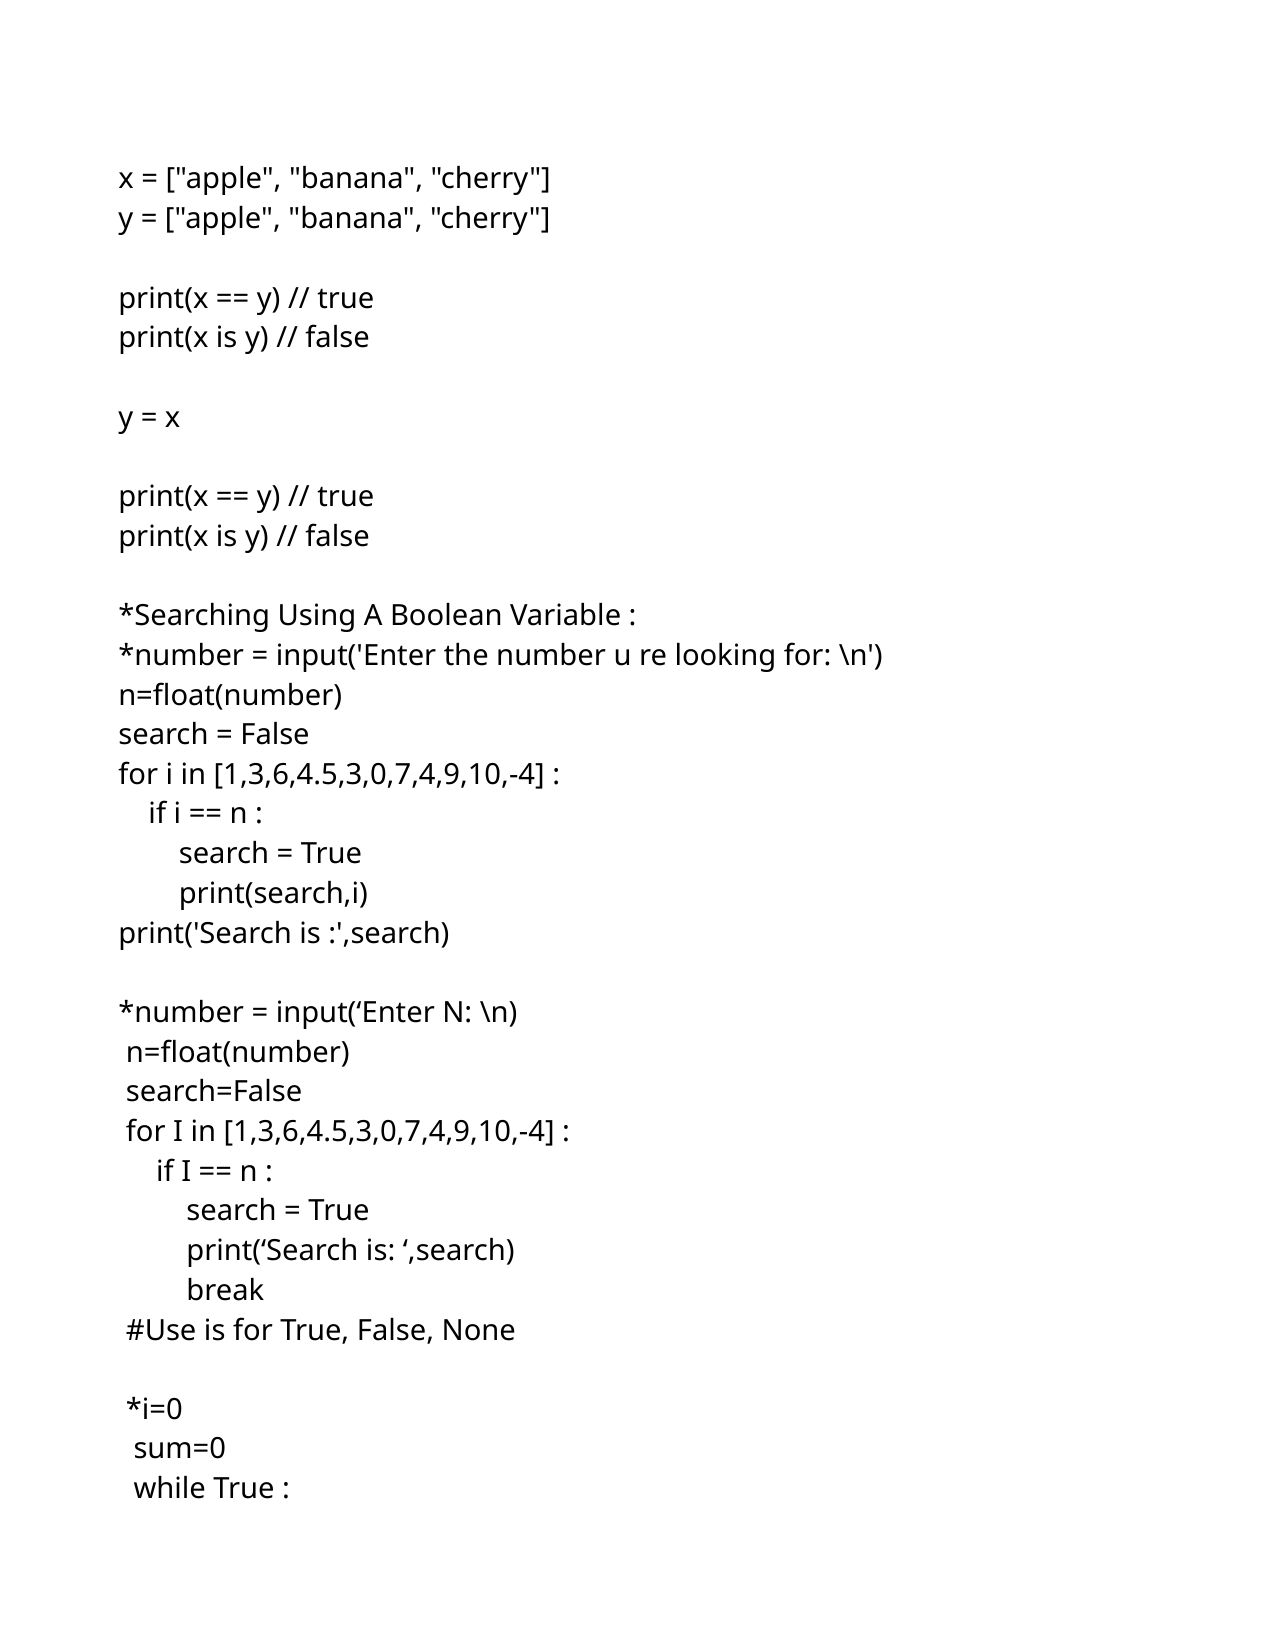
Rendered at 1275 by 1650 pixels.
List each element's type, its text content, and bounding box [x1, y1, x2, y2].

text *number = input(‘Enter N: \n) [118, 991, 1157, 1031]
text print(x is y) // false [118, 515, 1157, 555]
text y = x [118, 396, 1157, 436]
text y = ["apple", "banana", "cherry"] [118, 197, 1157, 237]
text search=False [118, 1071, 1157, 1110]
text print(search,i) [118, 872, 1157, 912]
text if i == n : [118, 793, 1157, 832]
text search = True [118, 1190, 1157, 1229]
text search = True [118, 832, 1157, 872]
text #Use is for True, False, None [118, 1309, 1157, 1348]
text for I in [1,3,6,4.5,3,0,7,4,9,10,-4] : [118, 1110, 1157, 1150]
text n=float(number) [118, 1031, 1157, 1071]
text break [118, 1269, 1157, 1309]
text n=float(number) [118, 674, 1157, 713]
text for i in [1,3,6,4.5,3,0,7,4,9,10,-4] : [118, 753, 1157, 793]
text x = ["apple", "banana", "cherry"] [118, 158, 1157, 197]
text search = False [118, 713, 1157, 753]
text if I == n : [118, 1150, 1157, 1190]
text print(x == y) // true [118, 475, 1157, 515]
text print('Search is :',search) [118, 912, 1157, 952]
text print(x == y) // true [118, 277, 1157, 317]
text print(‘Search is: ‘,search) [118, 1229, 1157, 1269]
text print(x is y) // false [118, 317, 1157, 356]
text sum=0 [118, 1428, 1157, 1467]
text while True : [118, 1467, 1157, 1507]
text *Searching Using A Boolean Variable : [118, 594, 1157, 634]
text *number = input('Enter the number u re looking for: \n') [118, 634, 1157, 674]
text *i=0 [118, 1388, 1157, 1428]
